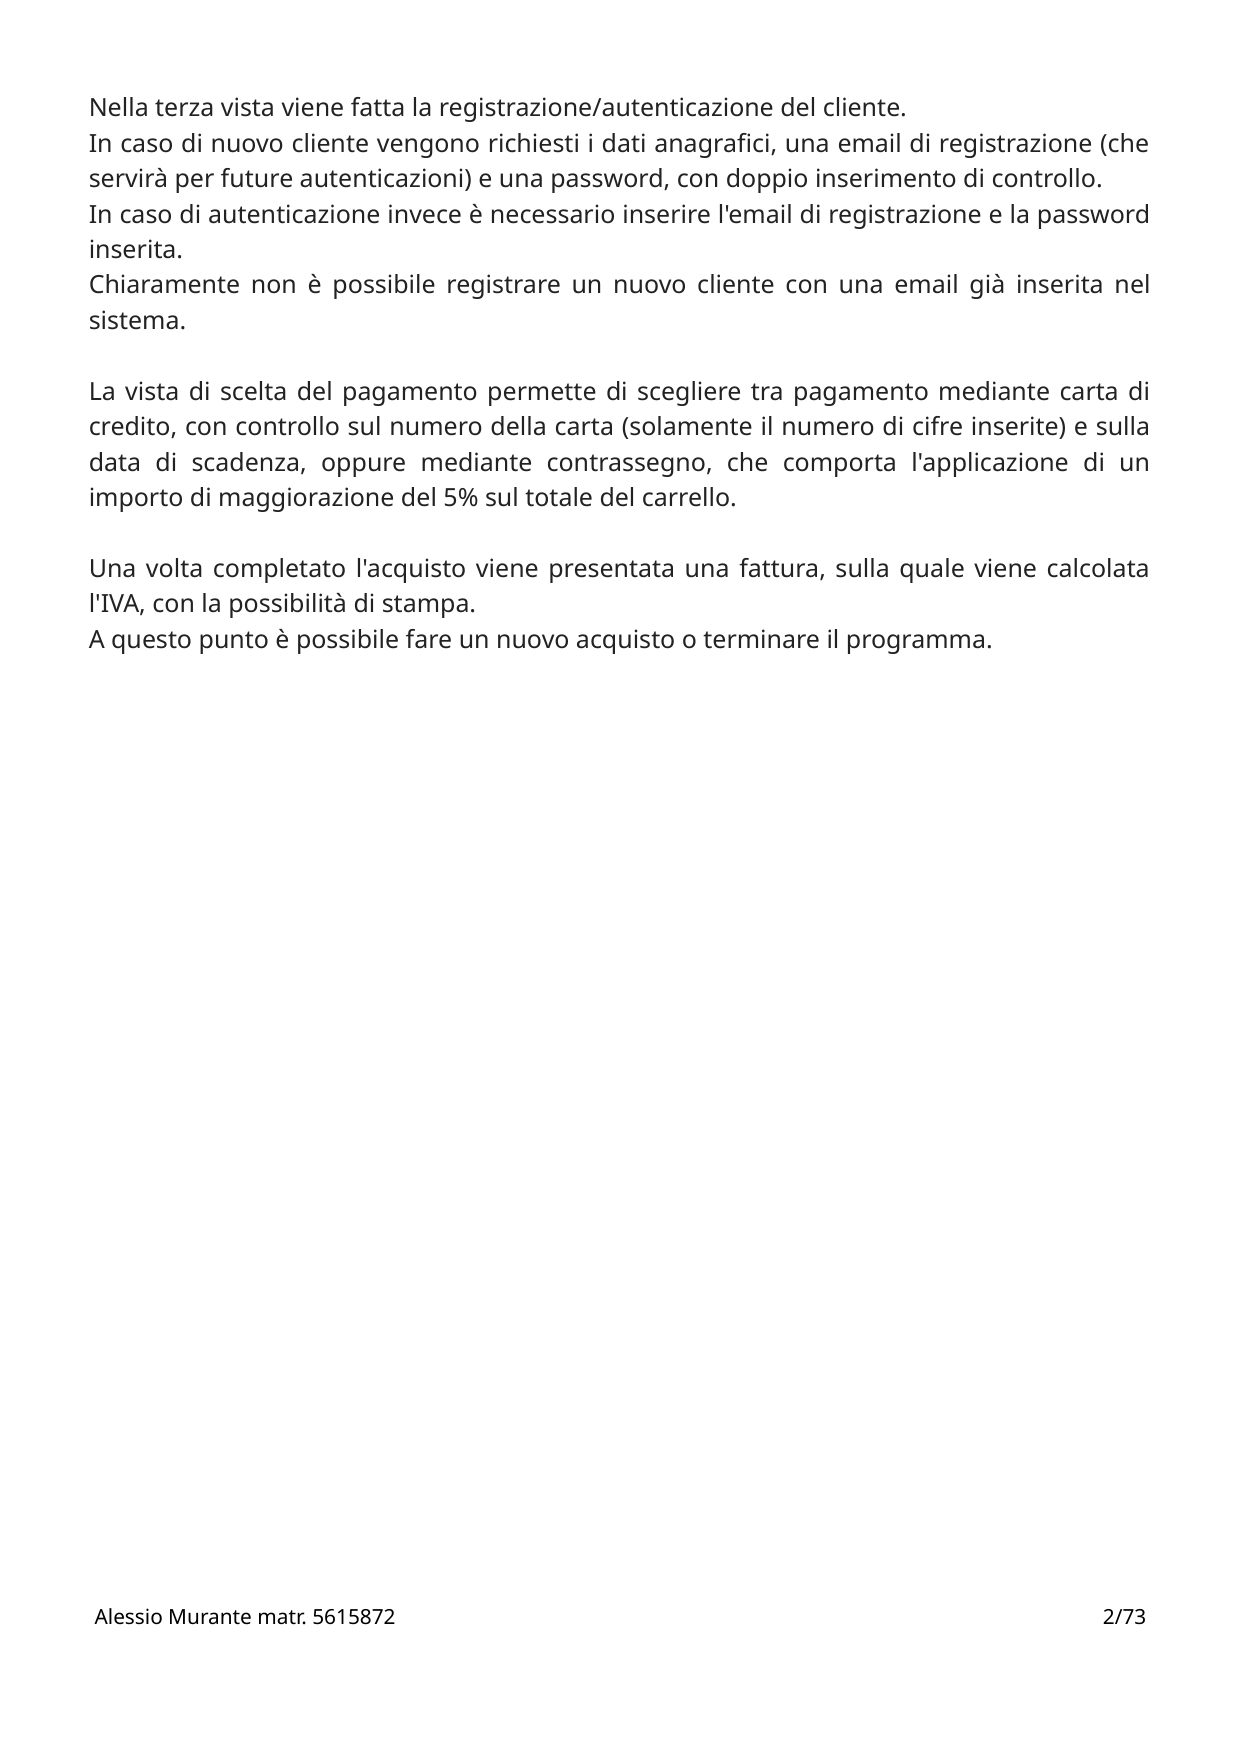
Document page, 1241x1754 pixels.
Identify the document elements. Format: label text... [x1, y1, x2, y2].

text Chiaramente non è possibile registrare un nuovo cliente con una email già inserita nel sistema. [88, 266, 1152, 336]
text In caso di autenticazione invece è necessario inserire l'email di registrazione e la password inserita. [88, 195, 1152, 266]
text Una volta completato l'acquisto viene presentata una fattura, sulla quale viene calcolata l'IVA, con la possibilità di stampa. [88, 549, 1152, 620]
text Nella terza vista viene fatta la registrazione/autenticazione del cliente. [88, 88, 1152, 124]
text In caso di nuovo cliente vengono richiesti i dati anagrafici, una email di registrazione (che servirà per future autenticazioni) e una password, con doppio inserimento di controllo. [88, 124, 1152, 195]
text La vista di scelta del pagamento permette di scegliere tra pagamento mediante carta di credito, con controllo sul numero della carta (solamente il numero di cifre inserite) e sulla data di scadenza, oppure mediante contrassegno, che comporta l'applicazione di un importo di maggiorazione del 5% sul totale del carrello. [88, 372, 1152, 513]
text A questo punto è possibile fare un nuovo acquisto o terminare il programma. [88, 620, 1152, 655]
